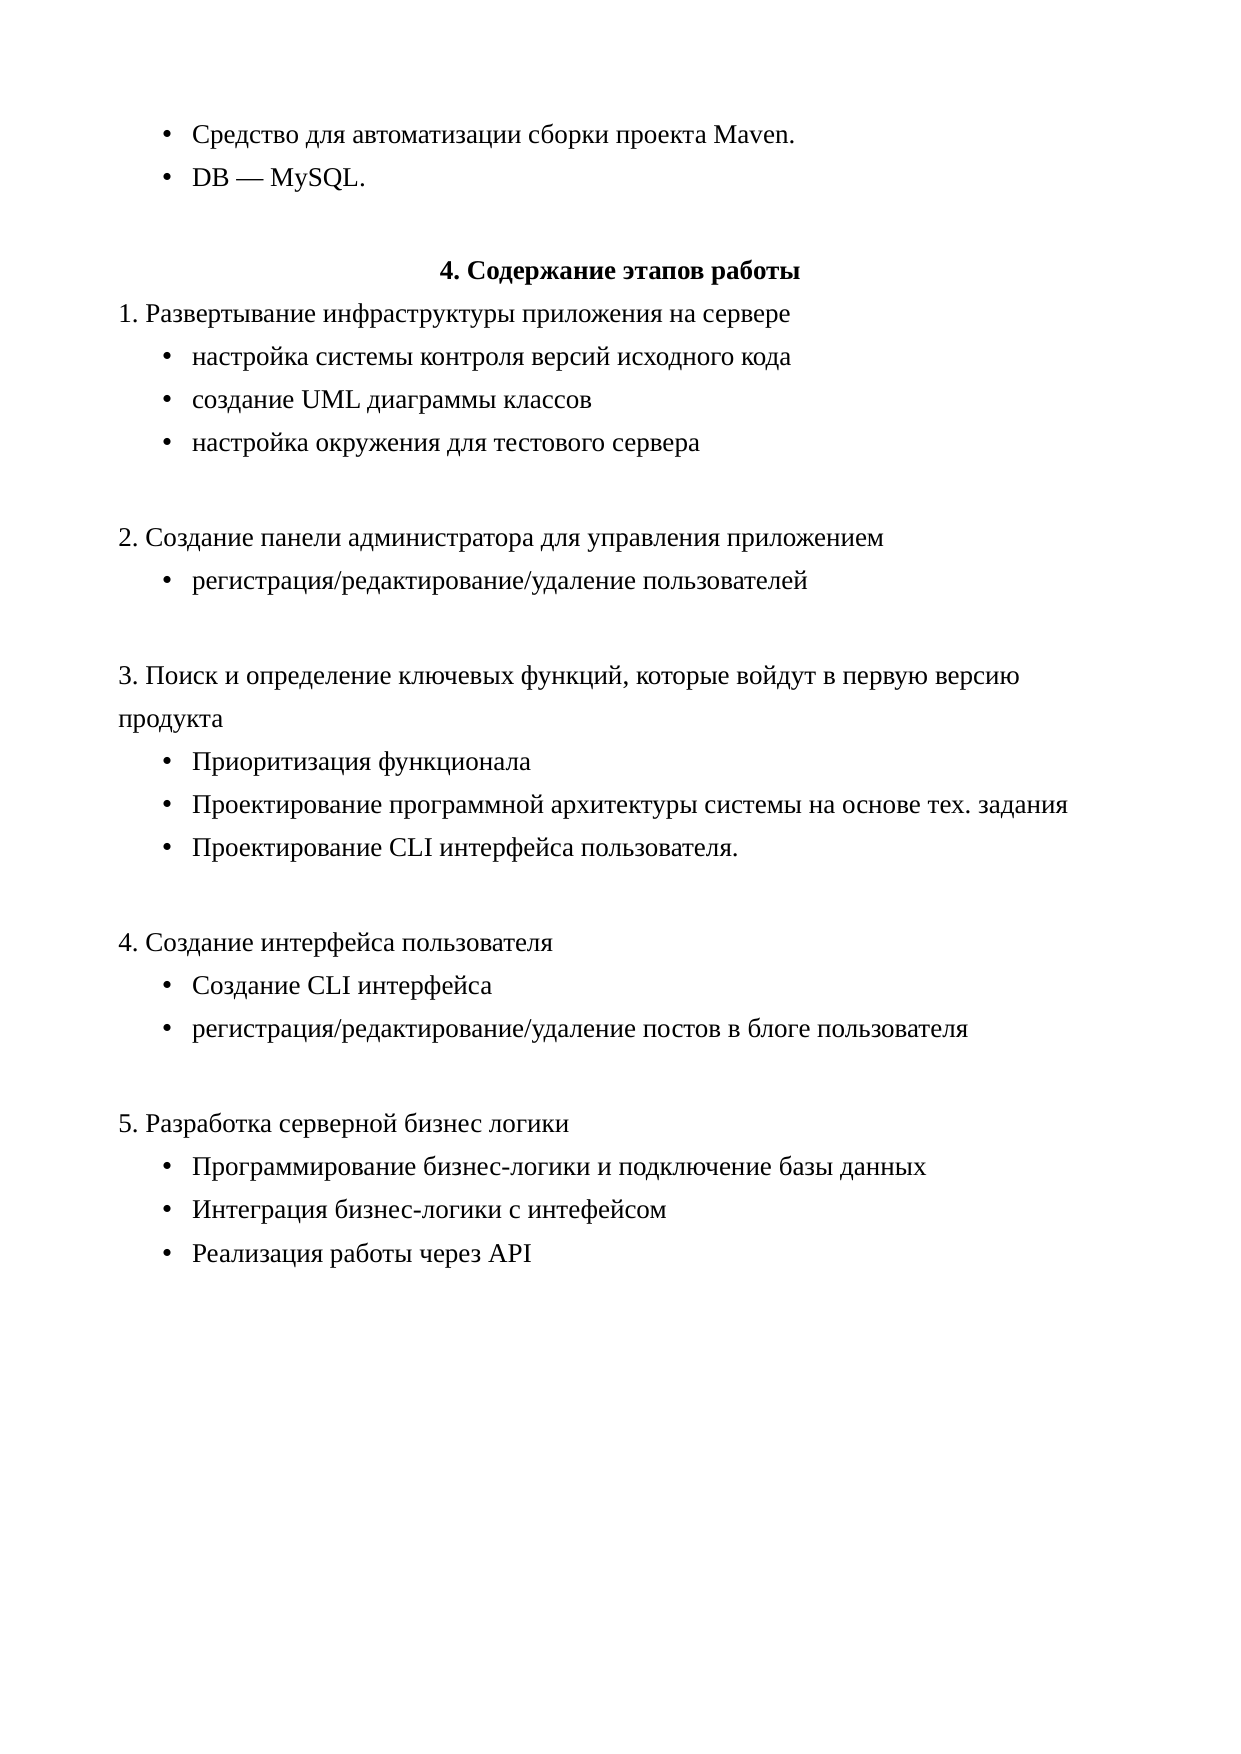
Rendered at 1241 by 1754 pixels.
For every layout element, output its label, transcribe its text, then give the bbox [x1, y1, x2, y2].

list Проектирование программной архитектуры системы на основе тех. задания [162, 788, 1122, 819]
text 4. Создание интерфейса пользователя [118, 926, 1122, 958]
list регистрация/редактирование/удаление постов в блоге пользователя [162, 1012, 1122, 1044]
text 1. Развертывание инфраструктуры приложения на сервере [118, 297, 1122, 328]
text 2. Создание панели администратора для управления приложением [118, 521, 1122, 553]
list создание UML диаграммы классов [162, 383, 1122, 414]
list Средство для автоматизации сборки проекта Maven. [162, 118, 1122, 149]
list настройка окружения для тестового сервера [162, 426, 1122, 458]
list Интеграция бизнес-логики с интефейсом [162, 1193, 1122, 1225]
list Создание CLI интерфейса [162, 969, 1122, 1001]
text 5. Разработка серверной бизнес логики [118, 1107, 1122, 1139]
subtitle 4. Cодержание этапов работы [118, 254, 1122, 286]
list Приоритизация функционала [162, 745, 1122, 776]
list настройка системы контроля версий исходного кода [162, 340, 1122, 371]
list Проектирование CLI интерфейса пользователя. [162, 831, 1122, 863]
list Программирование бизнес-логики и подключение базы данных [162, 1150, 1122, 1182]
list регистрация/редактирование/удаление пользователей [162, 564, 1122, 596]
list Реализация работы через API [162, 1237, 1122, 1268]
text 3. Поиск и определение ключевых функций, которые войдут в первую версию продукта [118, 659, 1122, 733]
list DB — MySQL. [162, 161, 1122, 192]
